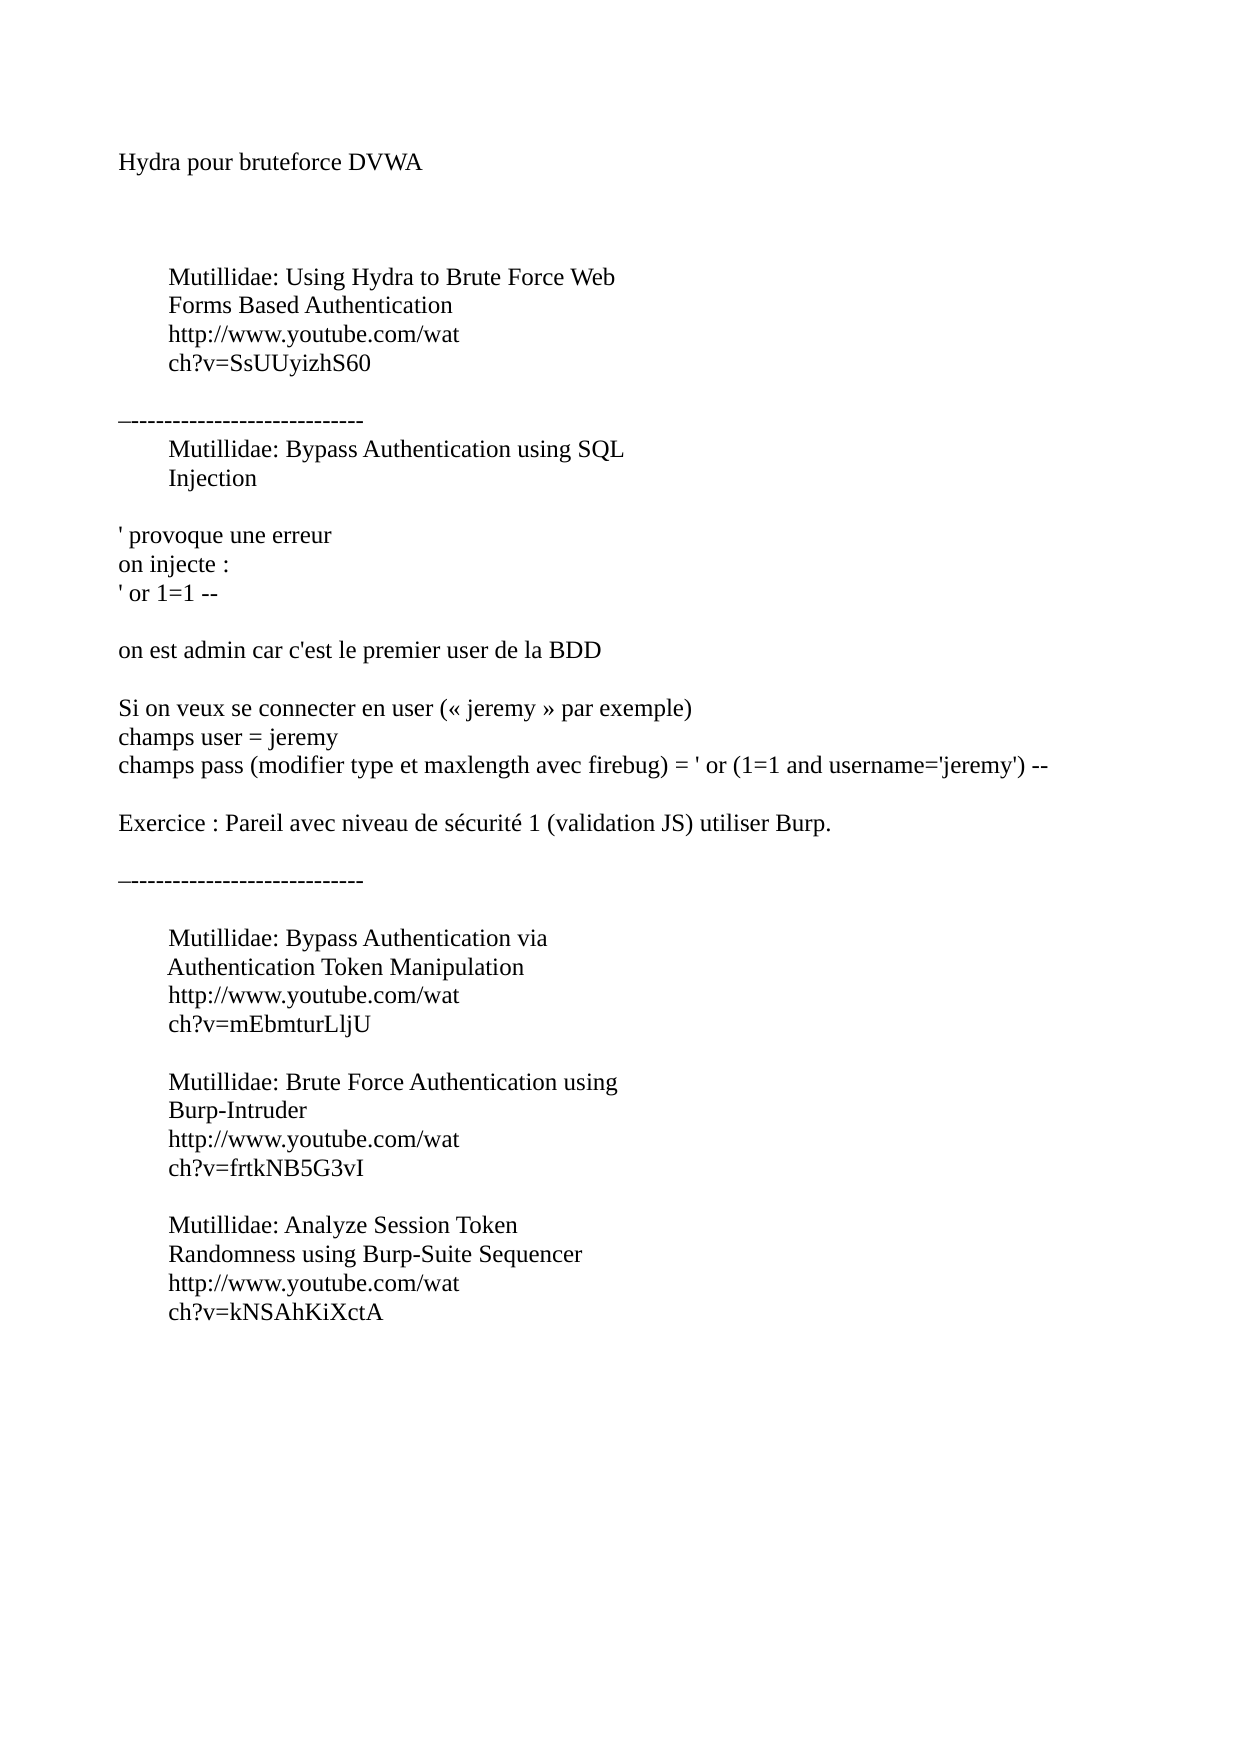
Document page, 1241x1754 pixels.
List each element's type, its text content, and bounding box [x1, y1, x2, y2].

text Randomness using Burp-Suite Sequencer [118, 1239, 1122, 1268]
text http://www.youtube.com/wat [118, 1124, 1122, 1153]
text –---------------------------- [118, 406, 1122, 434]
text Mutillidae: Brute Force Authentication using [118, 1067, 1122, 1096]
text on injecte : [118, 549, 1122, 578]
text on est admin car c'est le premier user de la BDD [118, 636, 1122, 664]
text ch?v=mEbmturLljU [118, 1009, 1122, 1038]
text ch?v=SsUUyizhS60 [118, 348, 1122, 377]
text Mutillidae: Analyze Session Token [118, 1211, 1122, 1239]
text Exercice : Pareil avec niveau de sécurité 1 (validation JS) utiliser Burp. [118, 808, 1122, 837]
text Forms Based Authentication [118, 291, 1122, 319]
text Mutillidae: Bypass Authentication via [118, 923, 1122, 952]
text Mutillidae: Using Hydra to Brute Force Web [118, 262, 1122, 291]
text Authentication Token Manipulation [118, 952, 1122, 981]
text http://www.youtube.com/wat [118, 1268, 1122, 1297]
text –---------------------------- [118, 866, 1122, 894]
text Injection [118, 463, 1122, 492]
text Burp-Intruder [118, 1096, 1122, 1124]
text ' or 1=1 -- [118, 578, 1122, 607]
text champs user = jeremy [118, 722, 1122, 751]
text http://www.youtube.com/wat [118, 319, 1122, 348]
text Si on veux se connecter en user (« jeremy » par exemple) [118, 693, 1122, 722]
text ch?v=frtkNB5G3vI [118, 1153, 1122, 1182]
text ' provoque une erreur [118, 521, 1122, 549]
text Mutillidae: Bypass Authentication using SQL [118, 434, 1122, 463]
text champs pass (modifier type et maxlength avec firebug) = ' or (1=1 and username='jeremy') -- [118, 751, 1122, 779]
text Hydra pour bruteforce DVWA [118, 147, 1122, 176]
text ch?v=kNSAhKiXctA [118, 1297, 1122, 1326]
text http://www.youtube.com/wat [118, 981, 1122, 1009]
